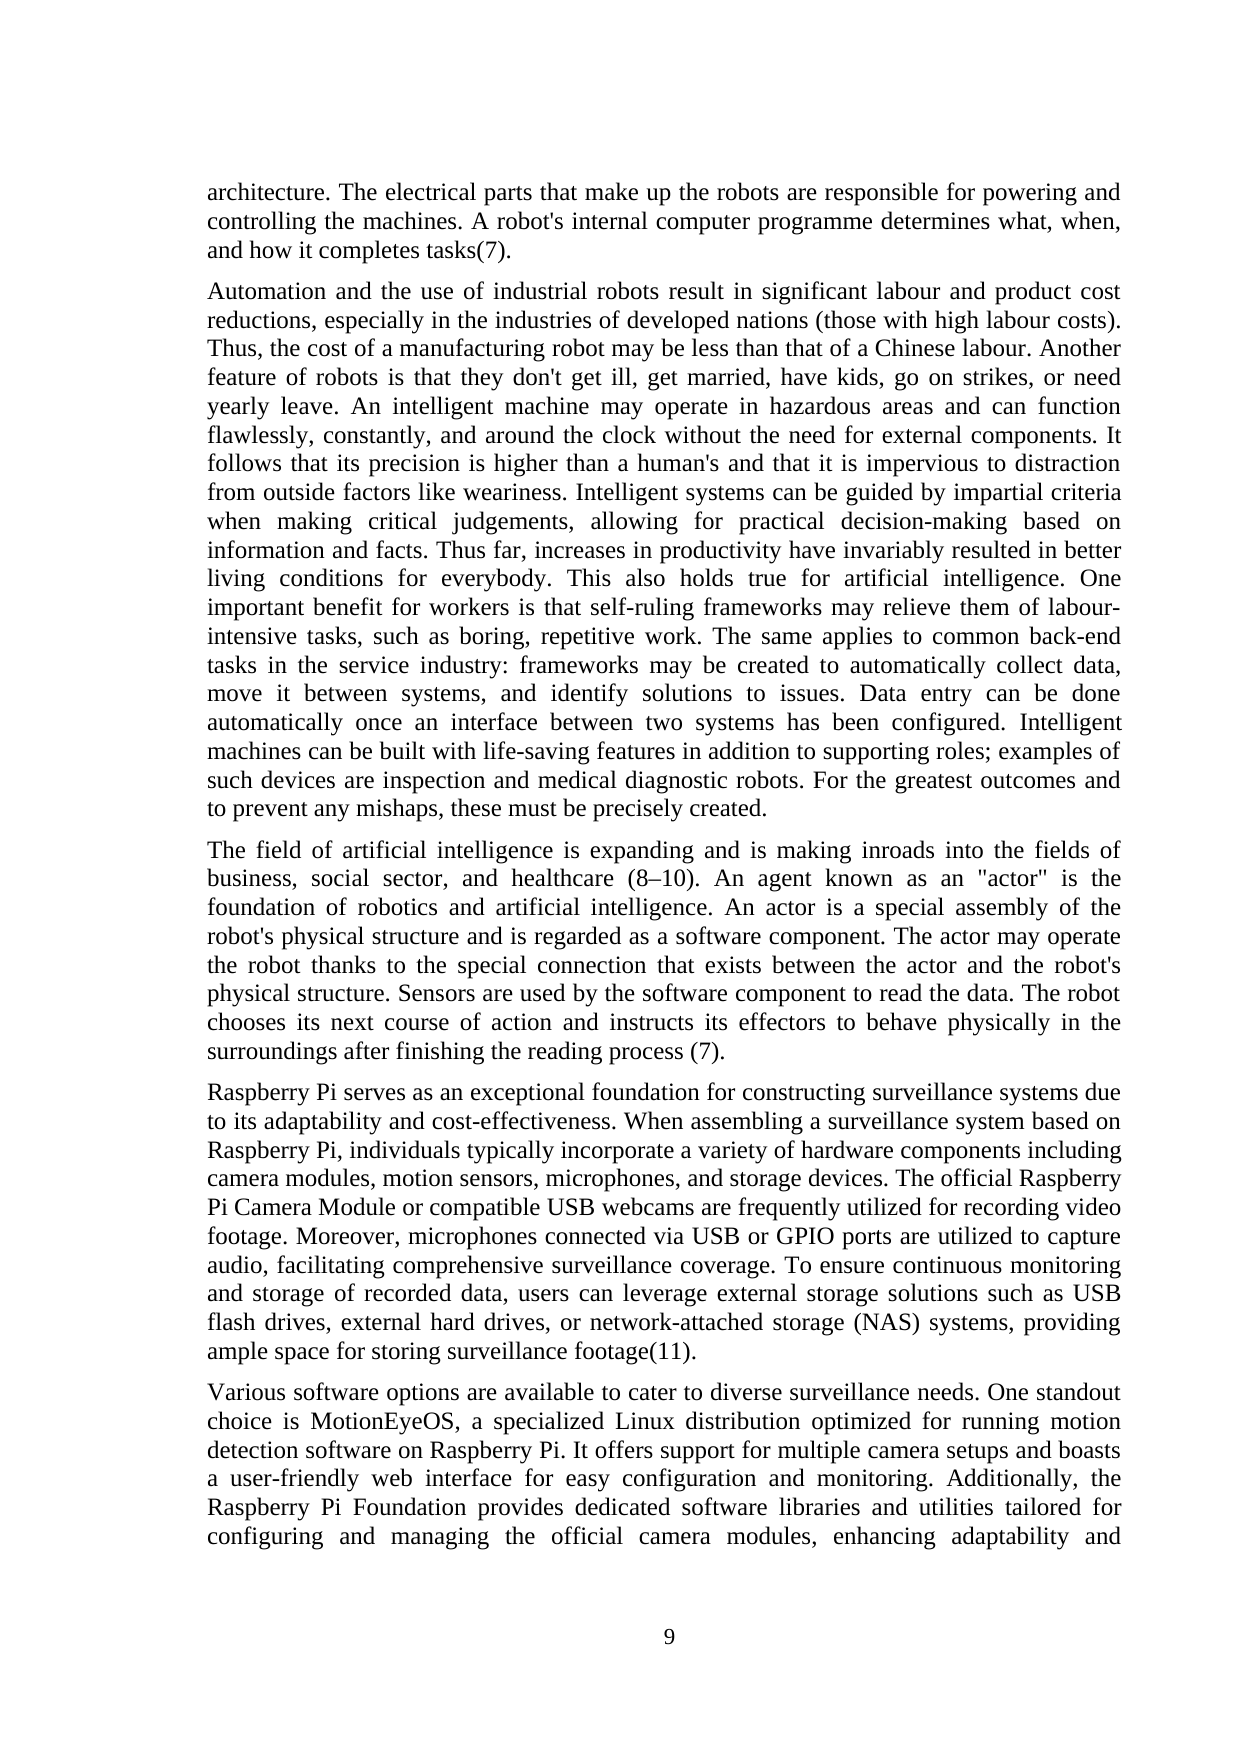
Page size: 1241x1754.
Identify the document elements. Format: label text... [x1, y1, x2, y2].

text architecture. The electrical parts that make up the robots are responsible for powering and controlling the machines. A robot's internal computer programme determines what, when, and how it completes tasks(7). [207, 177, 1122, 263]
text Raspberry Pi serves as an exceptional foundation for constructing surveillance systems due to its adaptability and cost-effectiveness. When assembling a surveillance system based on Raspberry Pi, individuals typically incorporate a variety of hardware components including camera modules, motion sensors, microphones, and storage devices. The official Raspberry Pi Camera Module or compatible USB webcams are frequently utilized for recording video footage. Moreover, microphones connected via USB or GPIO ports are utilized to capture audio, facilitating comprehensive surveillance coverage. To ensure continuous monitoring and storage of recorded data, users can leverage external storage solutions such as USB flash drives, external hard drives, or network-attached storage (NAS) systems, providing ample space for storing surveillance footage(11). [207, 1077, 1122, 1365]
text Automation and the use of industrial robots result in significant labour and product cost reductions, especially in the industries of developed nations (those with high labour costs). Thus, the cost of a manufacturing robot may be less than that of a Chinese labour. Another feature of robots is that they don't get ill, get married, have kids, go on strikes, or need yearly leave. An intelligent machine may operate in hazardous areas and can function flawlessly, constantly, and around the clock without the need for external components. It follows that its precision is higher than a human's and that it is impervious to distraction from outside factors like weariness. Intelligent systems can be guided by impartial criteria when making critical judgements, allowing for practical decision-making based on information and facts. Thus far, increases in productivity have invariably resulted in better living conditions for everybody. This also holds true for artificial intelligence. One important benefit for workers is that self-ruling frameworks may relieve them of labour-intensive tasks, such as boring, repetitive work. The same applies to common back-end tasks in the service industry: frameworks may be created to automatically collect data, move it between systems, and identify solutions to issues. Data entry can be done automatically once an interface between two systems has been configured. Intelligent machines can be built with life-saving features in addition to supporting roles; examples of such devices are inspection and medical diagnostic robots. For the greatest outcomes and to prevent any mishaps, these must be precisely created. [207, 276, 1122, 822]
text Various software options are available to cater to diverse surveillance needs. One standout choice is MotionEyeOS, a specialized Linux distribution optimized for running motion detection software on Raspberry Pi. It offers support for multiple camera setups and boasts a user-friendly web interface for easy configuration and monitoring. Additionally, the Raspberry Pi Foundation provides dedicated software libraries and utilities tailored for configuring and managing the official camera modules, enhancing adaptability and [207, 1377, 1122, 1550]
text The field of artificial intelligence is expanding and is making inroads into the fields of business, social sector, and healthcare (8–10). An agent known as an "actor" is the foundation of robotics and artificial intelligence. An actor is a special assembly of the robot's physical structure and is regarded as a software component. The actor may operate the robot thanks to the special connection that exists between the actor and the robot's physical structure. Sensors are used by the software component to read the data. The robot chooses its next course of action and instructs its effectors to behave physically in the surroundings after finishing the reading process (7). [207, 835, 1122, 1065]
